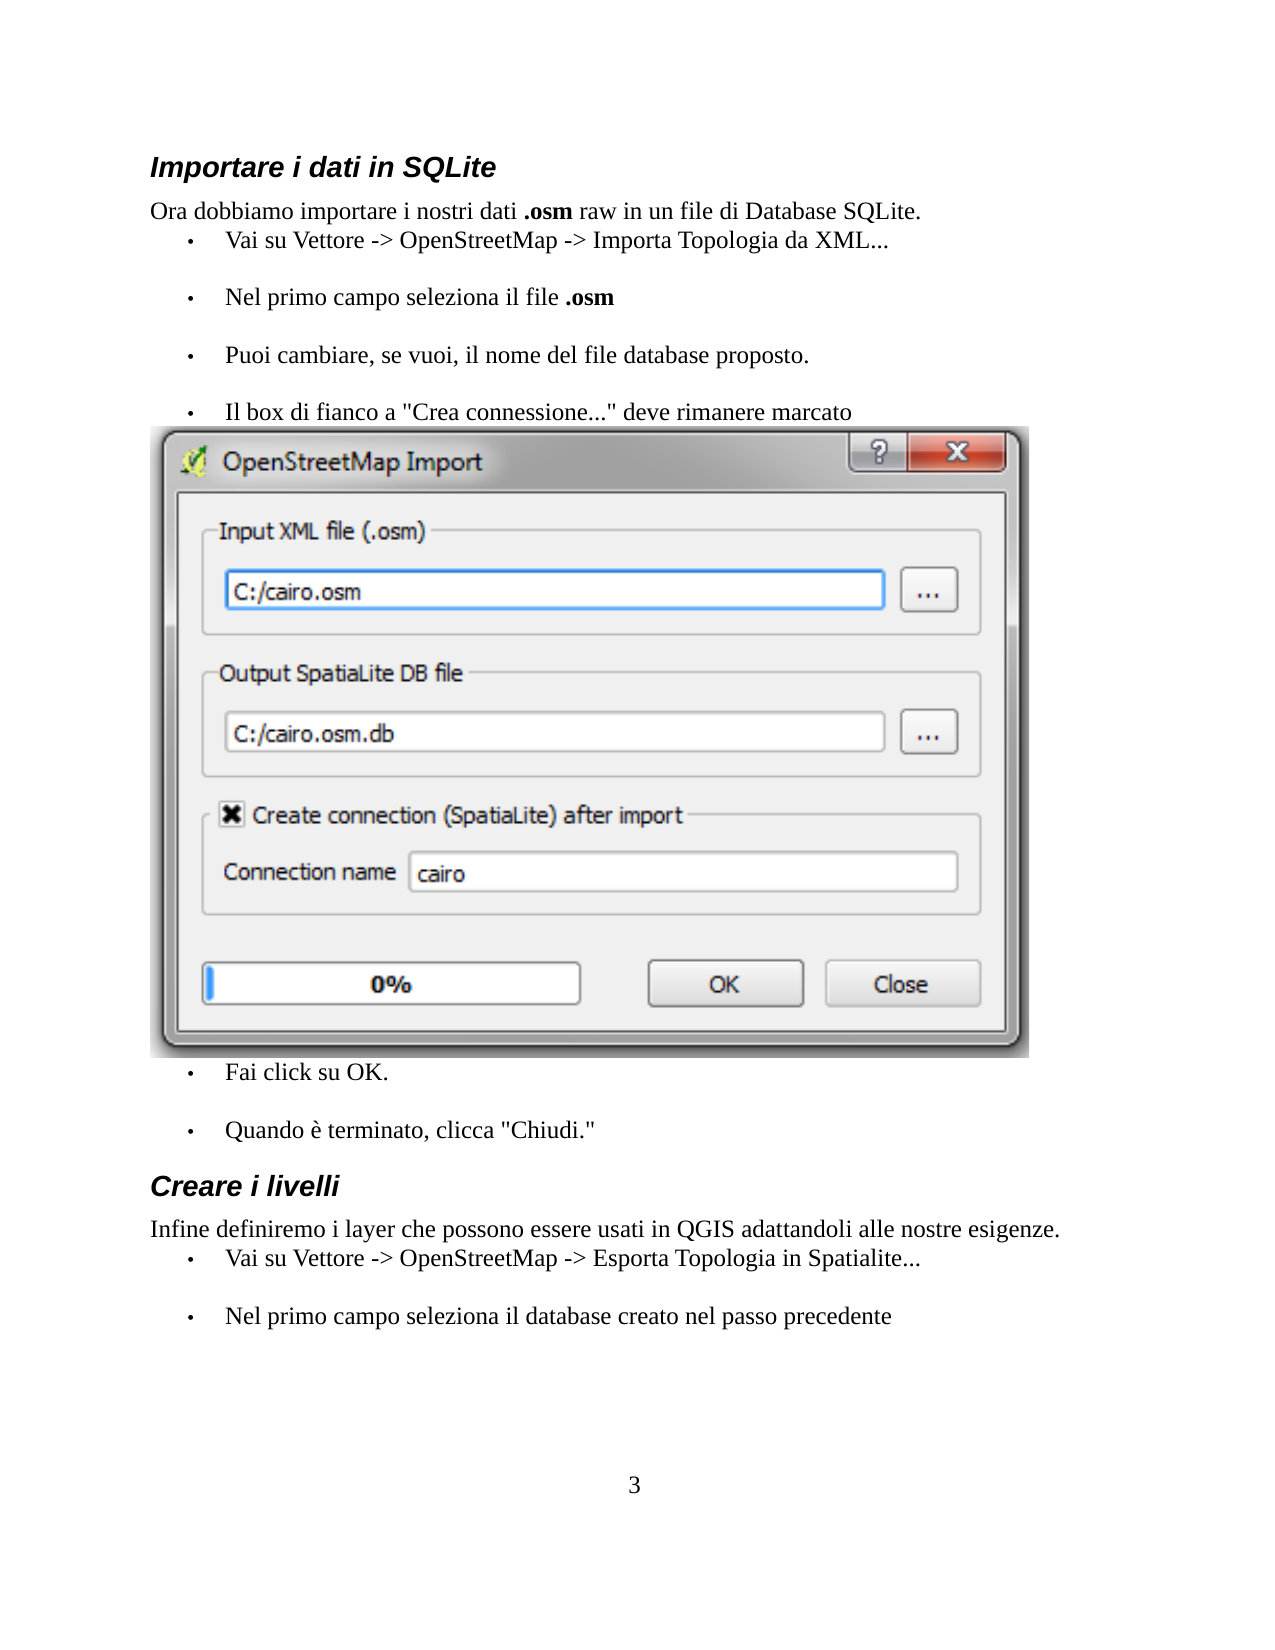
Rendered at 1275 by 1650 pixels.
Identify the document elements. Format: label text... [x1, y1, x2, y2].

list Il box di fianco a "Crea connessione..." deve rimanere marcato [187, 397, 1125, 426]
text Ora dobbiamo importare i nostri dati .osm raw in un file di Database SQLite. [150, 196, 1125, 225]
picture [150, 426, 1030, 1058]
subtitle Importare i dati in SQLite [150, 150, 1125, 183]
list Puoi cambiare, se vuoi, il nome del file database proposto. [187, 340, 1125, 397]
text Infine definiremo i layer che possono essere usati in QGIS adattandoli alle nostre esigenze. [150, 1214, 1125, 1243]
list Vai su Vettore -> OpenStreetMap -> Esporta Topologia in Spatialite... [187, 1243, 1125, 1301]
list Fai click su OK. [187, 1057, 1125, 1115]
list Nel primo campo seleziona il database creato nel passo precedente [187, 1301, 1125, 1329]
list Nel primo campo seleziona il file .osm [187, 282, 1125, 340]
subtitle Creare i livelli [150, 1168, 1125, 1202]
list Quando è terminato, clicca "Chiudi." [187, 1115, 1125, 1143]
list Vai su Vettore -> OpenStreetMap -> Importa Topologia da XML... [187, 225, 1125, 282]
